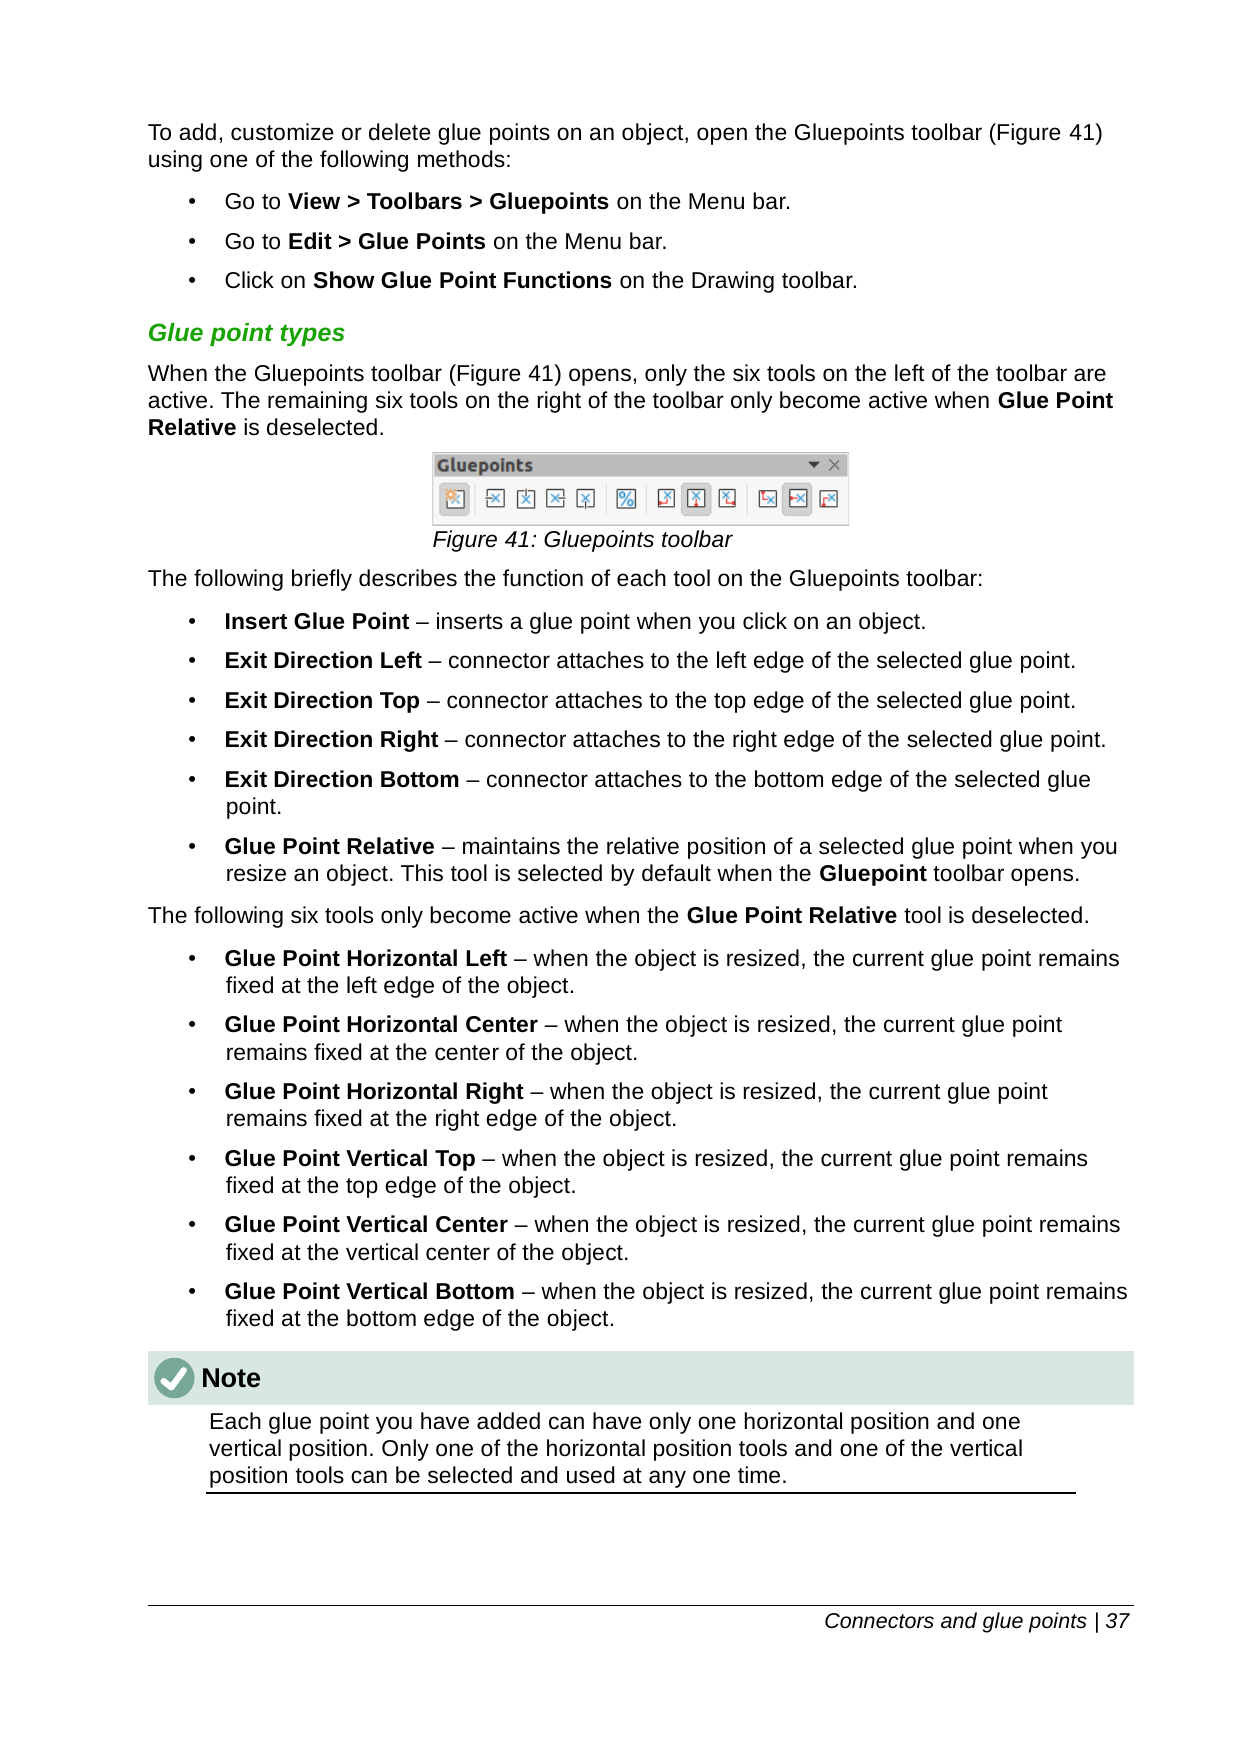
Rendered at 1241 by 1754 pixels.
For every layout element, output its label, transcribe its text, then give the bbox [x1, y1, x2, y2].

list Exit Direction Bottom – connector attaches to the bottom edge of the selected glue point. [185, 762, 1134, 819]
list Glue Point Horizontal Left – when the object is resized, the current glue point remains fixed at the left edge of the object. [185, 941, 1134, 998]
text When the Gluepoints toolbar (Figure 41) opens, only the six tools on the left of the toolbar are active. The remaining six tools on the right of the toolbar only become active when Glue Point Relative is deselected. [148, 359, 1134, 440]
list Go to Edit > Glue Points on the Menu bar. [185, 224, 1134, 254]
list Exit Direction Left – connector attaches to the left edge of the selected glue point. [185, 644, 1134, 674]
list Exit Direction Top – connector attaches to the top edge of the selected glue point. [185, 683, 1134, 713]
list Go to View > Toolbars > Gluepoints on the Menu bar. [185, 185, 1134, 215]
list Glue Point Relative – maintains the relative position of a selected glue point when you resize an object. This tool is selected by default when the Gluepoint toolbar opens. [185, 829, 1134, 889]
subtitle Glue point types [148, 317, 1134, 347]
text To add, customize or delete glue points on an object, open the Gluepoints toolbar (Figure 41) using one of the following methods: [148, 118, 1134, 172]
list Exit Direction Right – connector attaches to the right edge of the selected glue point. [185, 723, 1134, 753]
list Insert Glue Point – inserts a glue point when you click on an object. [185, 604, 1134, 634]
list Click on Show Glue Point Functions on the Drawing toolbar. [185, 264, 1134, 297]
list Glue Point Horizontal Center – when the object is resized, the current glue point remains fixed at the center of the object. [185, 1008, 1134, 1065]
list Glue Point Vertical Top – when the object is resized, the current glue point remains fixed at the top edge of the object. [185, 1141, 1134, 1198]
list Glue Point Vertical Center – when the object is resized, the current glue point remains fixed at the vertical center of the object. [185, 1208, 1134, 1265]
text Each glue point you have added can have only one horizontal position and one vertical position. Only one of the horizontal position tools and one of the vertical position tools can be selected and used at any one time. [206, 1405, 1076, 1492]
list Glue Point Vertical Bottom – when the object is resized, the current glue point remains fixed at the bottom edge of the object. [185, 1274, 1134, 1334]
list Glue Point Horizontal Right – when the object is resized, the current glue point remains fixed at the right edge of the object. [185, 1074, 1134, 1132]
text The following six tools only become active when the Glue Point Relative tool is deselected. [148, 902, 1134, 929]
picture [432, 452, 850, 526]
list The following briefly describes the function of each tool on the Gluepoints toolbar: [148, 564, 1134, 592]
text Figure 41: Gluepoints toolbar [432, 526, 849, 553]
subtitle Note [148, 1351, 1134, 1405]
